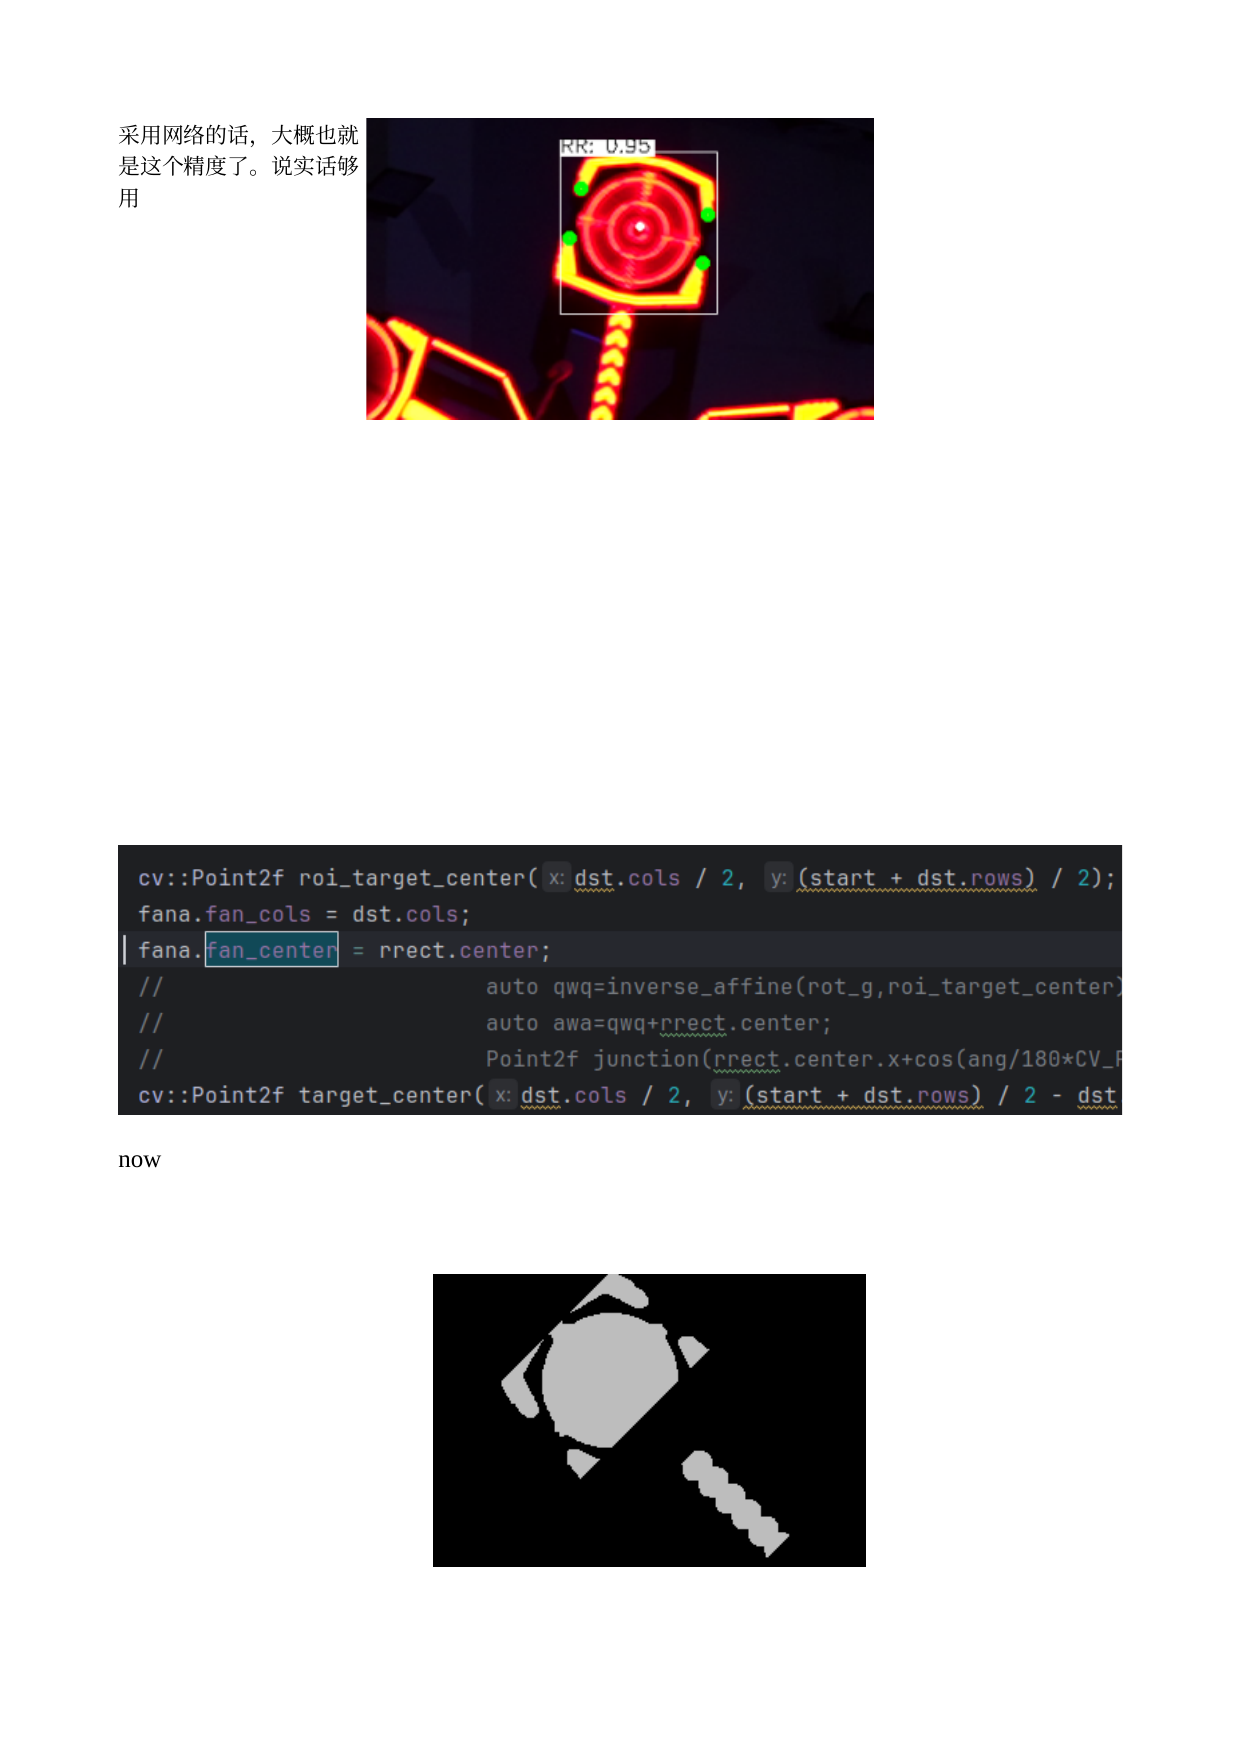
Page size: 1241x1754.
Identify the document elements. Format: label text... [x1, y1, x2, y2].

text now [118, 1144, 1122, 1172]
text 采用网络的话，大概也就是这个精度了。说实话够用 [118, 118, 366, 212]
picture [366, 118, 874, 420]
text [874, 118, 1122, 212]
picture [118, 845, 1123, 1115]
picture [433, 1274, 866, 1567]
